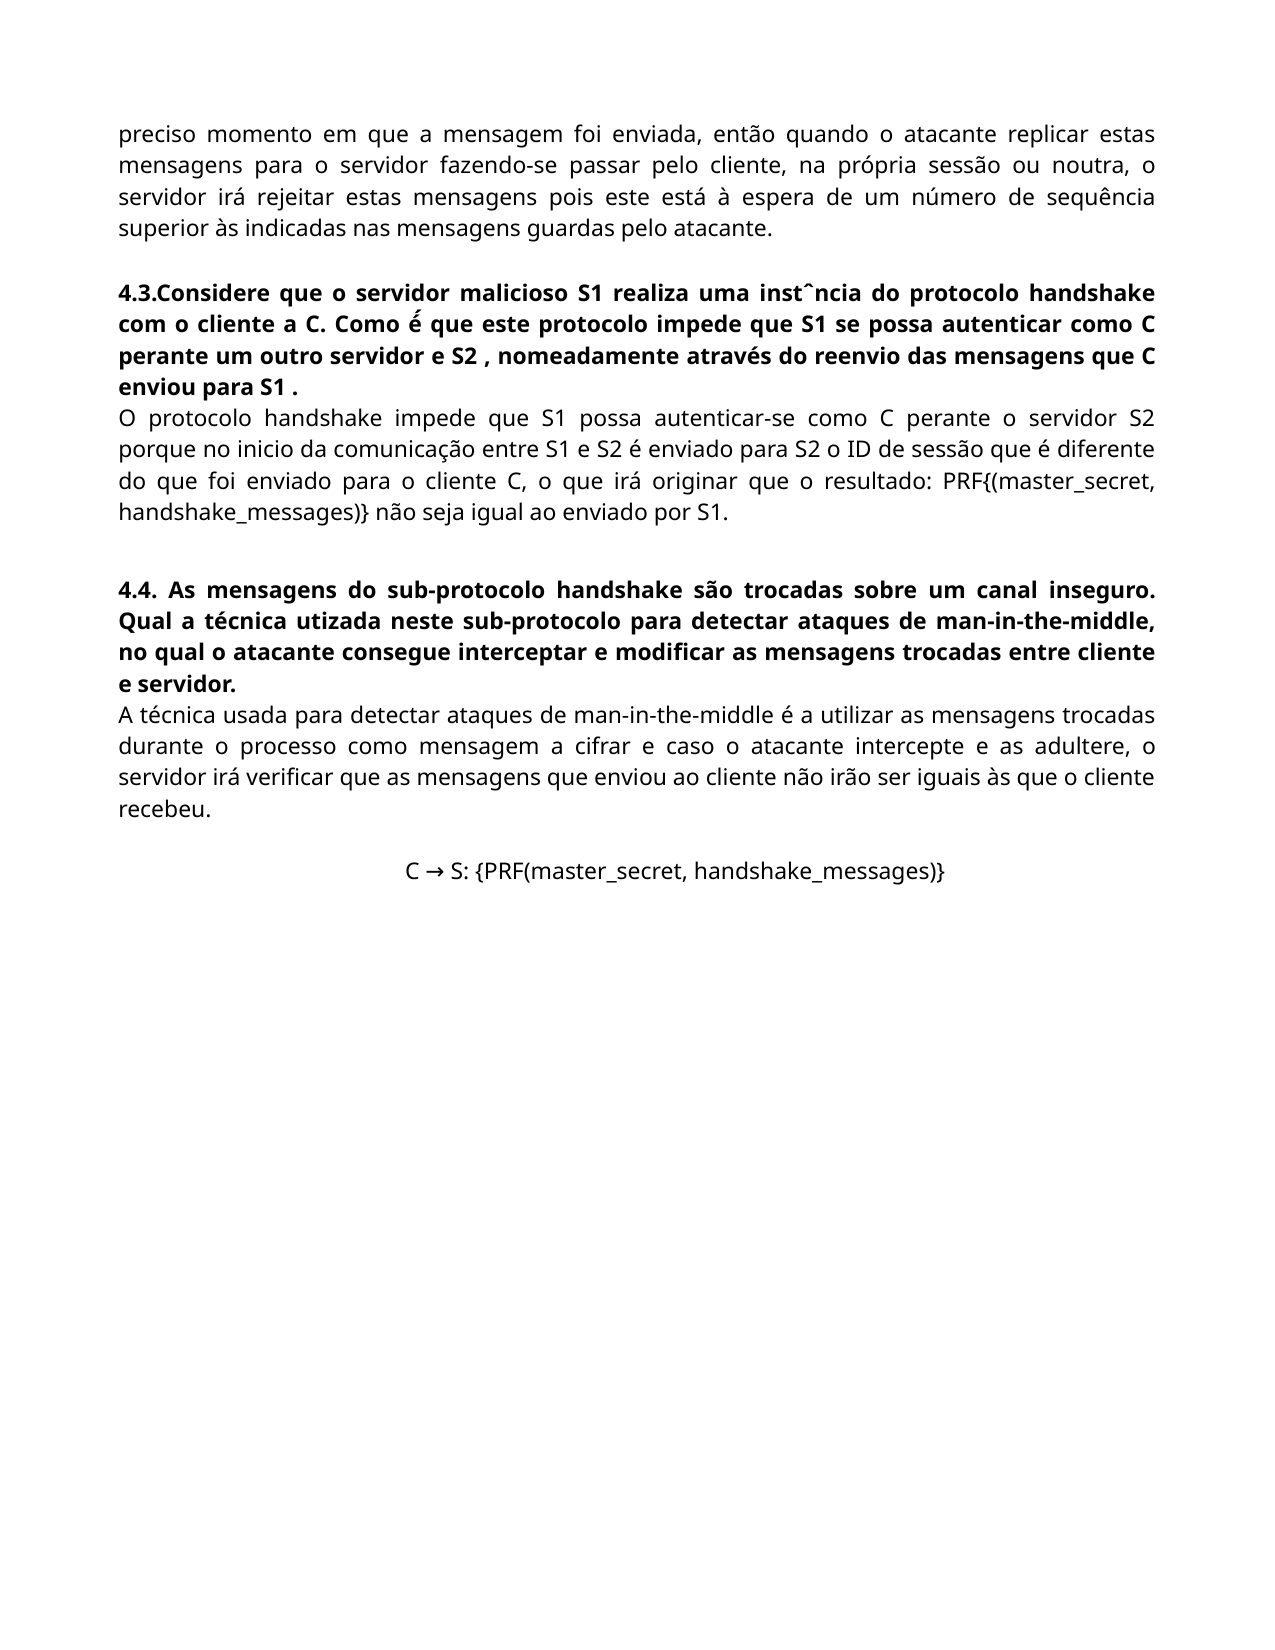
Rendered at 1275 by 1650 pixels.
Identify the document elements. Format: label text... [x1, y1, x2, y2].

text O protocolo handshake impede que S1 possa autenticar-se como C perante o servidor S2 porque no inicio da comunicação entre S1 e S2 é enviado para S2 o ID de sessão que é diferente do que foi enviado para o cliente C, o que irá originar que o resultado: PRF{(master_secret, handshake_messages)} não seja igual ao enviado por S1. [118, 402, 1157, 527]
text C → S: {PRF(master_secret, handshake_messages)} [118, 855, 1157, 886]
text preciso momento em que a mensagem foi enviada, então quando o atacante replicar estas mensagens para o servidor fazendo-se passar pelo cliente, na própria sessão ou noutra, o servidor irá rejeitar estas mensagens pois este está à espera de um número de sequência superior às indicadas nas mensagens guardas pelo atacante. [118, 118, 1157, 243]
text A técnica usada para detectar ataques de man-in-the-middle é a utilizar as mensagens trocadas durante o processo como mensagem a cifrar e caso o atacante intercepte e as adultere, o servidor irá verificar que as mensagens que enviou ao cliente não irão ser iguais às que o cliente recebeu. [118, 699, 1157, 824]
text 4.4. As mensagens do sub-protocolo handshake são trocadas sobre um canal inseguro. Qual a técnica utizada neste sub-protocolo para detectar ataques de man-in-the-middle, no qual o atacante consegue interceptar e modificar as mensagens trocadas entre cliente e servidor. [118, 574, 1157, 699]
text 4.3.Considere que o servidor malicioso S1 realiza uma instˆncia do protocolo handshake com o cliente a C. Como é́ que este protocolo impede que S1 se possa autenticar como C perante um outro servidor e S2 , nomeadamente através do reenvio das mensagens que C enviou para S1 . [118, 277, 1157, 402]
